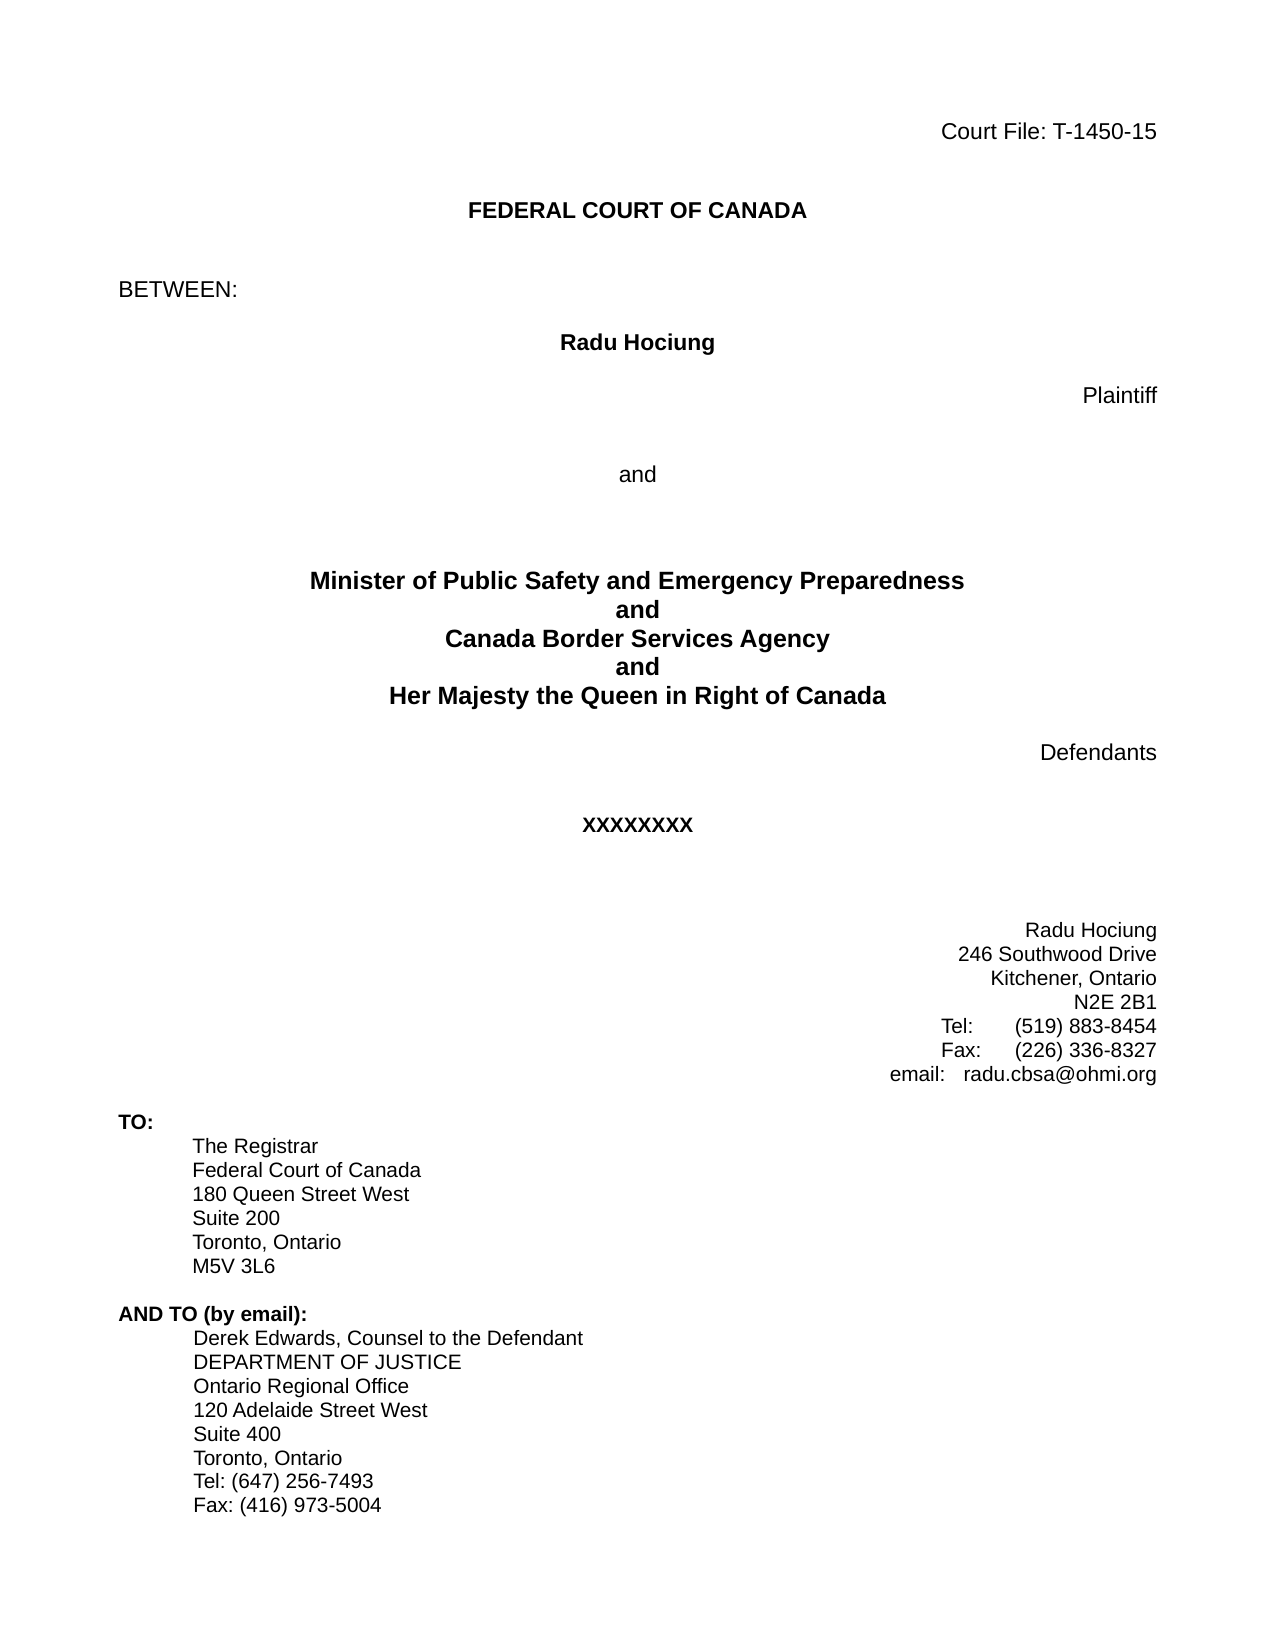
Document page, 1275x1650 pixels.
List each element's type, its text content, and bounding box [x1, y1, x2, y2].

text and [118, 652, 1157, 681]
text Minister of Public Safety and Emergency Preparedness [118, 566, 1157, 595]
text Plaintiff [118, 382, 1157, 408]
text Her Majesty the Queen in Right of Canada [118, 681, 1157, 710]
text Tel: (647) 256-7493 [193, 1469, 1157, 1493]
text XXXXXXXX [118, 813, 1157, 837]
text and [118, 595, 1157, 624]
text Tel: (519) 883-8454 [118, 1014, 1157, 1038]
text Canada Border Services Agency [118, 624, 1157, 652]
text Radu Hociung [118, 918, 1157, 942]
text Federal Court of Canada [192, 1158, 1157, 1182]
text DEPARTMENT OF JUSTICE [193, 1349, 1157, 1373]
text M5V 3L6 [192, 1254, 1157, 1278]
text The Registrar [192, 1134, 1157, 1158]
text BETWEEN: [118, 276, 1157, 303]
text TO: [118, 1110, 1157, 1134]
text Radu Hociung [118, 329, 1157, 355]
text Derek Edwards, Counsel to the Defendant [193, 1326, 1157, 1349]
text Ontario Regional Office [193, 1373, 1157, 1397]
text Suite 200 [192, 1206, 1157, 1230]
text Defendants [118, 739, 1157, 765]
text Toronto, Ontario [193, 1445, 1157, 1469]
text N2E 2B1 [193, 990, 1157, 1014]
text Suite 400 [193, 1421, 1157, 1445]
text email: radu.cbsa@ohmi.org [118, 1062, 1157, 1086]
text 120 Adelaide Street West [193, 1397, 1157, 1421]
text Court File: T-1450-15 [118, 118, 1157, 144]
text Toronto, Ontario [192, 1230, 1157, 1254]
text 180 Queen Street West [192, 1182, 1157, 1206]
text FEDERAL COURT OF CANADA [118, 197, 1157, 223]
text Kitchener, Ontario [193, 966, 1157, 990]
text and [118, 461, 1157, 487]
text 246 Southwood Drive [193, 942, 1157, 966]
text Fax: (416) 973-5004 [193, 1493, 1157, 1517]
text AND TO (by email): [118, 1302, 1157, 1326]
text Fax: (226) 336-8327 [118, 1038, 1157, 1062]
